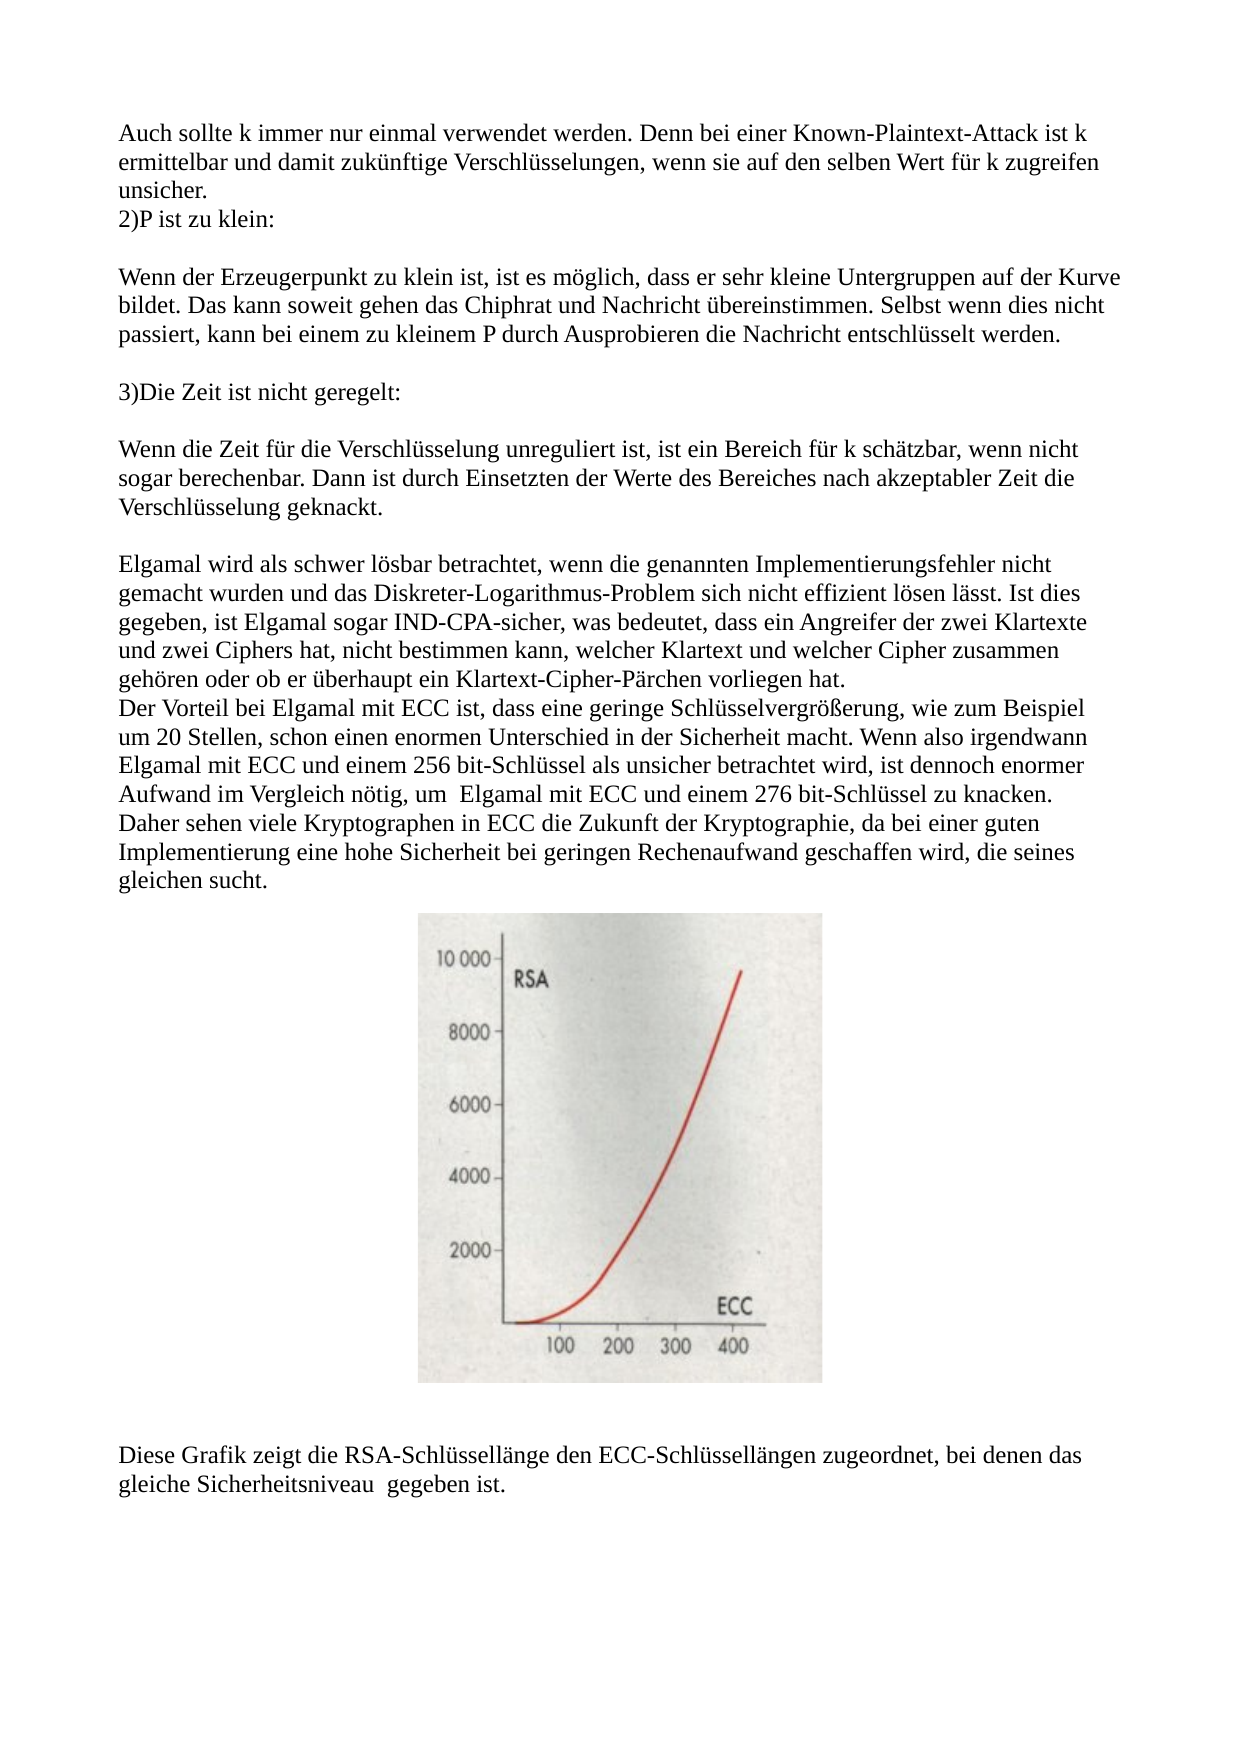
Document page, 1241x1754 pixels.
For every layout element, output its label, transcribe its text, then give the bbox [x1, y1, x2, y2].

text Der Vorteil bei Elgamal mit ECC ist, dass eine geringe Schlüsselvergrößerung, wie zum Beispiel um 20 Stellen, schon einen enormen Unterschied in der Sicherheit macht. Wenn also irgendwann Elgamal mit ECC und einem 256 bit-Schlüssel als unsicher betrachtet wird, ist dennoch enormer Aufwand im Vergleich nötig, um Elgamal mit ECC und einem 276 bit-Schlüssel zu knacken. [118, 693, 1122, 808]
picture [417, 913, 823, 1383]
text 2)P ist zu klein: [118, 204, 1122, 233]
text Daher sehen viele Kryptographen in ECC die Zukunft der Kryptographie, da bei einer guten Implementierung eine hohe Sicherheit bei geringen Rechenaufwand geschaffen wird, die seines gleichen sucht. [118, 808, 1122, 894]
text Elgamal wird als schwer lösbar betrachtet, wenn die genannten Implementierungsfehler nicht gemacht wurden und das Diskreter-Logarithmus-Problem sich nicht effizient lösen lässt. Ist dies gegeben, ist Elgamal sogar IND-CPA-sicher, was bedeutet, dass ein Angreifer der zwei Klartexte und zwei Ciphers hat, nicht bestimmen kann, welcher Klartext und welcher Cipher zusammen gehören oder ob er überhaupt ein Klartext-Cipher-Pärchen vorliegen hat. [118, 549, 1122, 693]
text Auch sollte k immer nur einmal verwendet werden. Denn bei einer Known-Plaintext-Attack ist k ermittelbar und damit zukünftige Verschlüsselungen, wenn sie auf den selben Wert für k zugreifen unsicher. [118, 118, 1122, 204]
text Diese Grafik zeigt die RSA-Schlüssellänge den ECC-Schlüssellängen zugeordnet, bei denen das gleiche Sicherheitsniveau gegeben ist. [118, 1441, 1122, 1498]
text Wenn die Zeit für die Verschlüsselung unreguliert ist, ist ein Bereich für k schätzbar, wenn nicht sogar berechenbar. Dann ist durch Einsetzten der Werte des Bereiches nach akzeptabler Zeit die Verschlüsselung geknackt. [118, 434, 1122, 521]
text Wenn der Erzeugerpunkt zu klein ist, ist es möglich, dass er sehr kleine Untergruppen auf der Kurve bildet. Das kann soweit gehen das Chiphrat und Nachricht übereinstimmen. Selbst wenn dies nicht passiert, kann bei einem zu kleinem P durch Ausprobieren die Nachricht entschlüsselt werden. [118, 262, 1122, 348]
text 3)Die Zeit ist nicht geregelt: [118, 377, 1122, 406]
